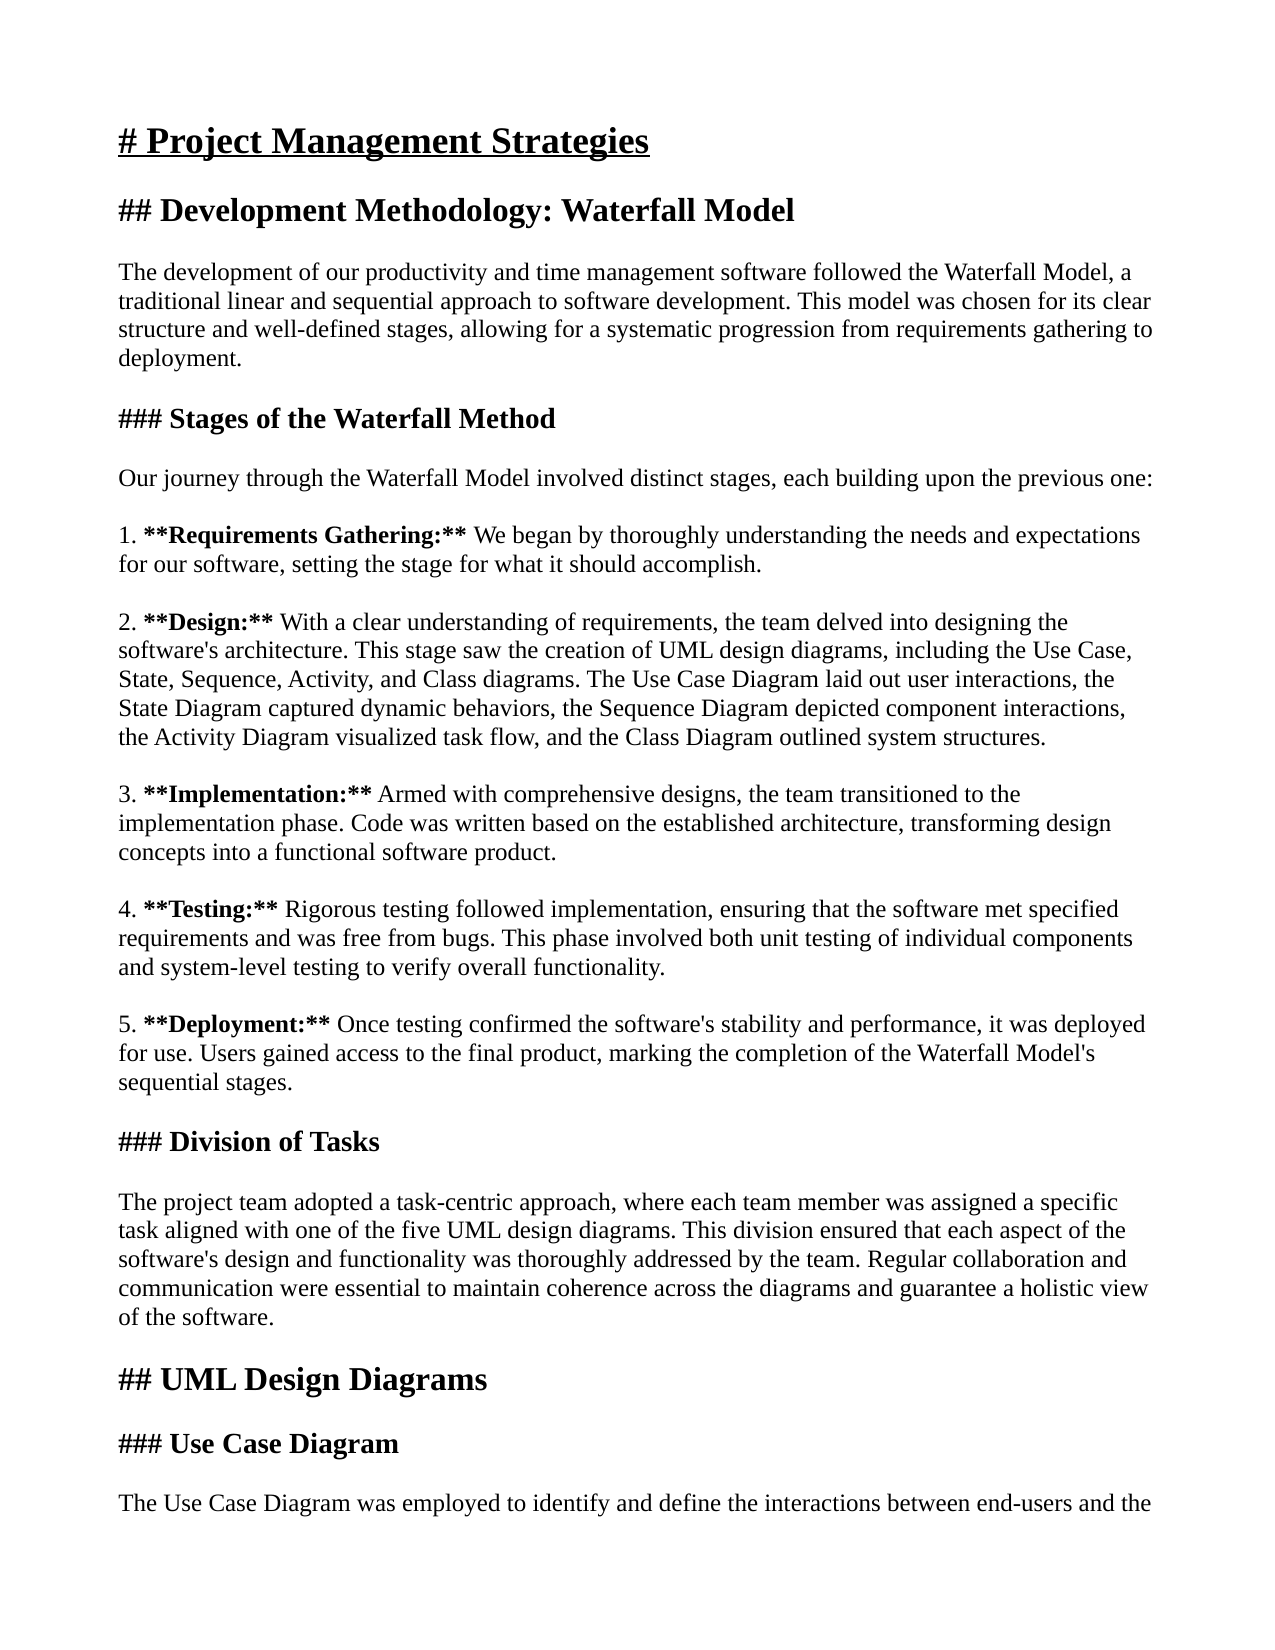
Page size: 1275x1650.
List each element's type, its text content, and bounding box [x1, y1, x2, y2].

text # Project Management Strategies ## Development Methodology: Waterfall Model The development of our productivity and time management software followed the Waterfall Model, a traditional linear and sequential approach to software development. This model was chosen for its clear structure and well-defined stages, allowing for a systematic progression from requirements gathering to deployment. ### Stages of the Waterfall Method Our journey through the Waterfall Model involved distinct stages, each building upon the previous one: 1. **Requirements Gathering:** We began by thoroughly understanding the needs and expectations for our software, setting the stage for what it should accomplish. 2. **Design:** With a clear understanding of requirements, the team delved into designing the software's architecture. This stage saw the creation of UML design diagrams, including the Use Case, State, Sequence, Activity, and Class diagrams. The Use Case Diagram laid out user interactions, the State Diagram captured dynamic behaviors, the Sequence Diagram depicted component interactions, the Activity Diagram visualized task flow, and the Class Diagram outlined system structures. 3. **Implementation:** Armed with comprehensive designs, the team transitioned to the implementation phase. Code was written based on the established architecture, transforming design concepts into a functional software product. 4. **Testing:** Rigorous testing followed implementation, ensuring that the software met specified requirements and was free from bugs. This phase involved both unit testing of individual components and system-level testing to verify overall functionality. 5. **Deployment:** Once testing confirmed the software's stability and performance, it was deployed for use. Users gained access to the final product, marking the completion of the Waterfall Model's sequential stages. ### Division of Tasks The project team adopted a task-centric approach, where each team member was assigned a specific task aligned with one of the five UML design diagrams. This division ensured that each aspect of the software's design and functionality was thoroughly addressed by the team. Regular collaboration and communication were essential to maintain coherence across the diagrams and guarantee a holistic view of the software. ## UML Design Diagrams ### Use Case Diagram The Use Case Diagram was employed to identify and define the interactions between end-users and the [118, 118, 1157, 1517]
